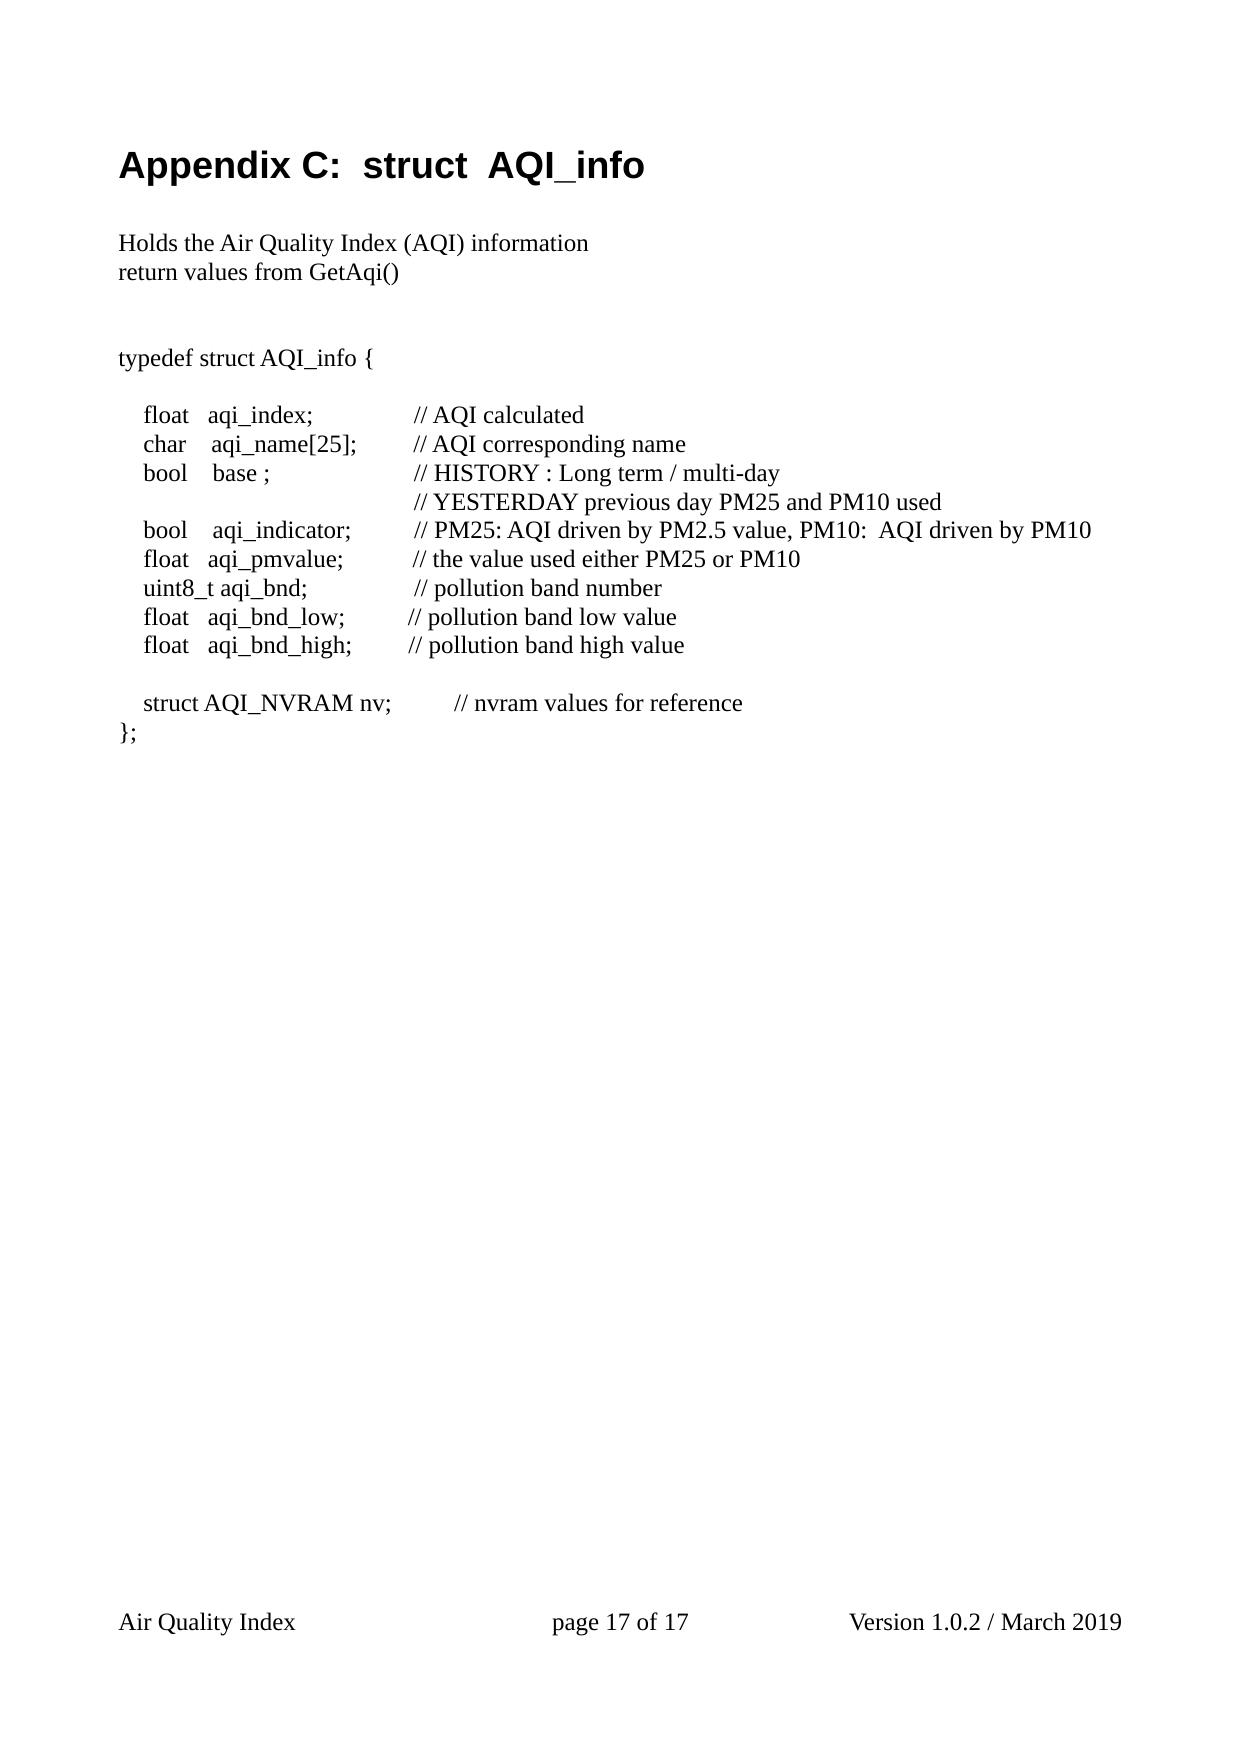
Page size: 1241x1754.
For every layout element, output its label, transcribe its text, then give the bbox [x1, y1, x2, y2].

text struct AQI_NVRAM nv; // nvram values for reference [118, 688, 1122, 717]
text char aqi_name[25]; // AQI corresponding name [118, 429, 1122, 458]
text Holds the Air Quality Index (AQI) information [118, 228, 1122, 257]
text float aqi_bnd_high; // pollution band high value [118, 631, 1122, 659]
text float aqi_index; // AQI calculated [118, 401, 1122, 429]
text float aqi_bnd_low; // pollution band low value [118, 602, 1122, 631]
text uint8_t aqi_bnd; // pollution band number [118, 573, 1122, 602]
subtitle Appendix C: struct AQI_info [118, 143, 1122, 187]
text typedef struct AQI_info { [118, 343, 1122, 372]
text return values from GetAqi() [118, 257, 1122, 286]
text bool base ; // HISTORY : Long term / multi-day [118, 458, 1122, 487]
text bool aqi_indicator; // PM25: AQI driven by PM2.5 value, PM10: AQI driven by PM10 [118, 516, 1122, 544]
text // YESTERDAY previous day PM25 and PM10 used [118, 487, 1122, 516]
text }; [118, 717, 1122, 746]
text float aqi_pmvalue; // the value used either PM25 or PM10 [118, 544, 1122, 573]
